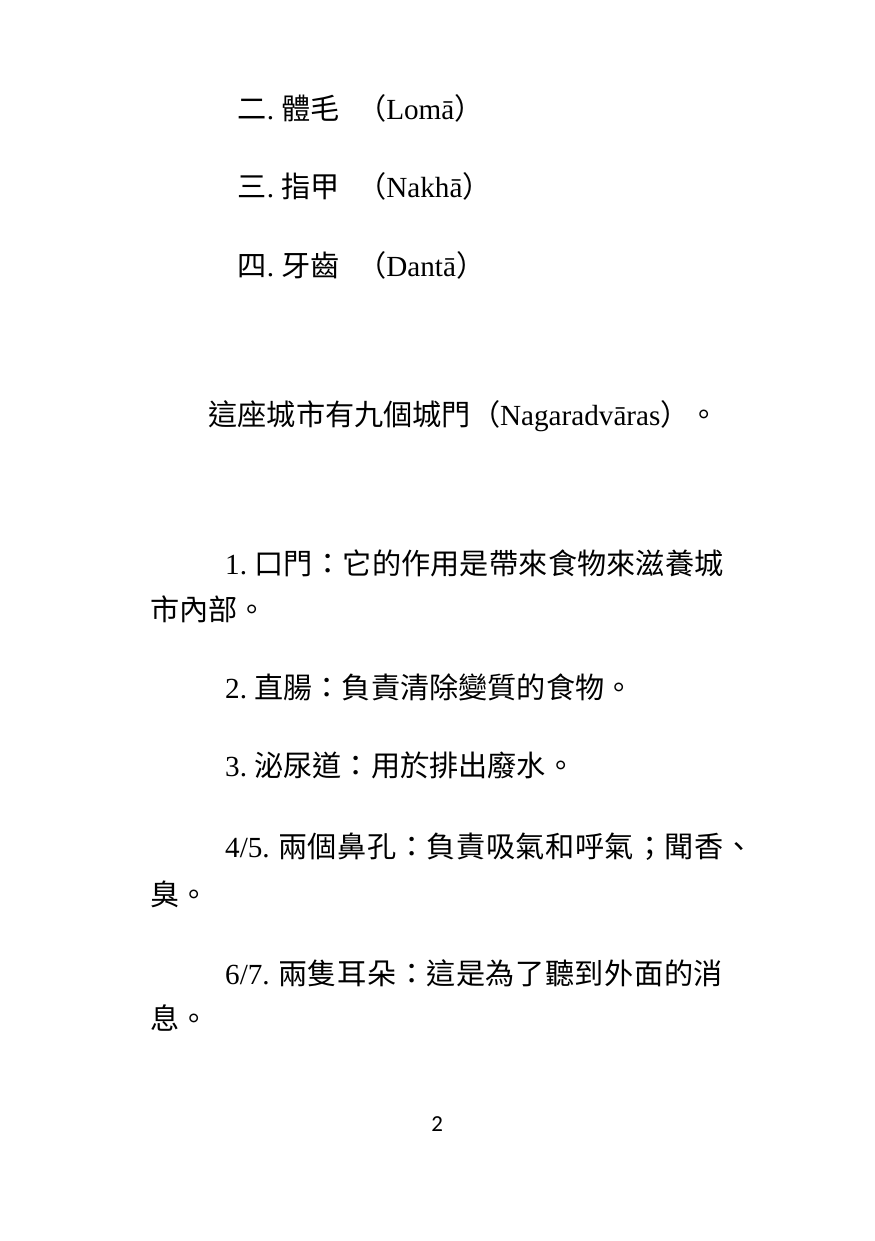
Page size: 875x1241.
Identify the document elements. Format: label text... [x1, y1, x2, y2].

text 3. 泌尿道：用於排出廢水。 [150, 745, 724, 785]
text 2. 直腸：負責清除變質的食物。 [150, 667, 724, 707]
text 三. 指甲 （Nakhā） [150, 167, 724, 206]
text 4/5. 兩個鼻孔：負責吸氣和呼氣；聞香、臭。 [150, 823, 724, 914]
text 這座城市有九個城門（Nagaradvāras）。 [150, 394, 724, 434]
text 6/7. 兩隻耳朵：這是為了聽到外面的消息。 [150, 953, 724, 1038]
text 四. 牙齒 （Dantā） [150, 245, 724, 284]
text 1. 口門：它的作用是帶來食物來滋養城市內部。 [150, 543, 724, 628]
text 二. 體毛 （Lomā） [150, 88, 724, 128]
